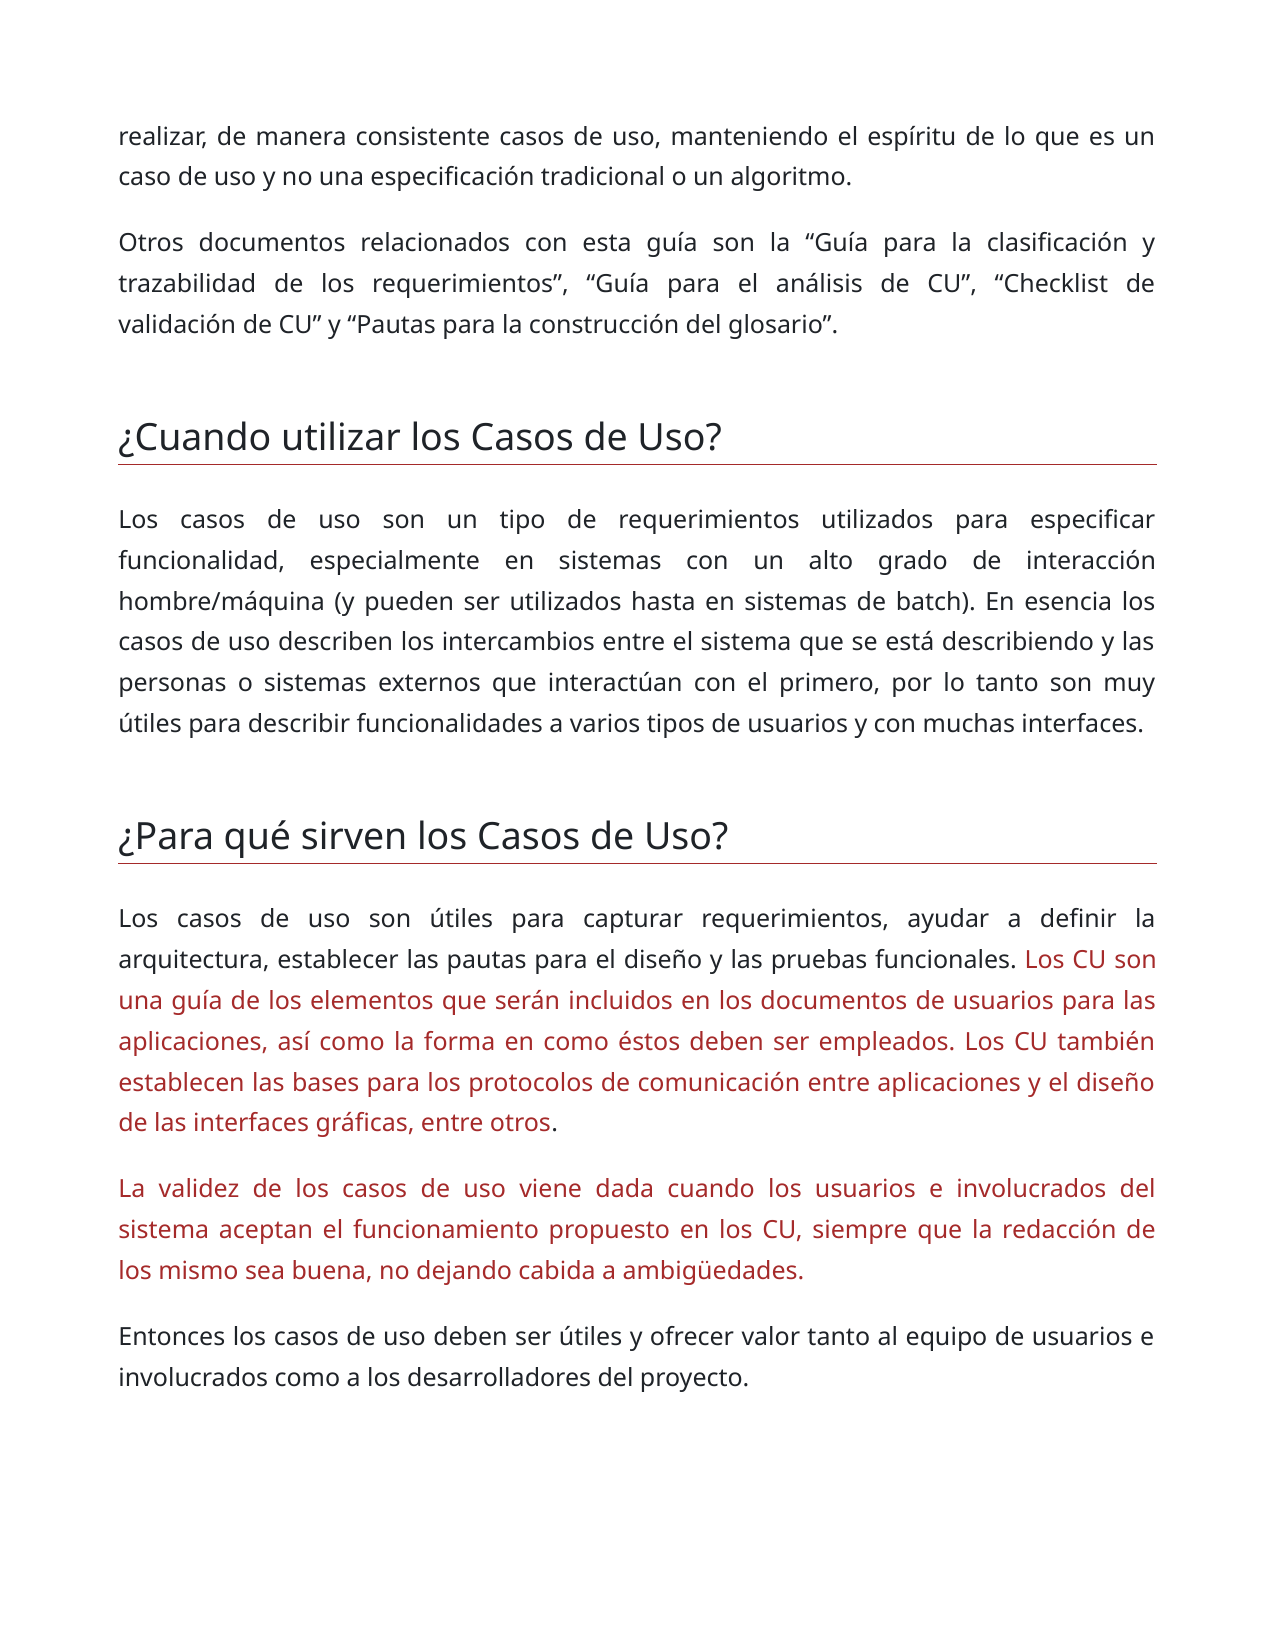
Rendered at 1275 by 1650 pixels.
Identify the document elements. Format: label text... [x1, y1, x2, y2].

text Los casos de uso son útiles para capturar requerimientos, ayudar a definir la arquitectura, establecer las pautas para el diseño y las pruebas funcionales. Los CU son una guía de los elementos que serán incluidos en los documentos de usuarios para las aplicaciones, así como la forma en como éstos deben ser empleados. Los CU también establecen las bases para los protocolos de comunicación entre aplicaciones y el diseño de las interfaces gráficas, entre otros. [118, 901, 1157, 1139]
text La validez de los casos de uso viene dada cuando los usuarios e involucrados del sistema aceptan el funcionamiento propuesto en los CU, siempre que la redacción de los mismo sea buena, no dejando cabida a ambigüedades. [118, 1171, 1157, 1287]
text Los casos de uso son un tipo de requerimientos utilizados para especificar funcionalidad, especialmente en sistemas con un alto grado de interacción hombre/máquina (y pueden ser utilizados hasta en sistemas de batch). En esencia los casos de uso describen los intercambios entre el sistema que se está describiendo y las personas o sistemas externos que interactúan con el primero, por lo tanto son muy útiles para describir funcionalidades a varios tipos de usuarios y con muchas interfaces. [118, 502, 1157, 740]
text Otros documentos relacionados con esta guía son la “Guía para la clasificación y trazabilidad de los requerimientos”, “Guía para el análisis de CU”, “Checklist de validación de CU” y “Pautas para la construcción del glosario”. [118, 225, 1157, 341]
subtitle ¿Para qué sirven los Casos de Uso? [118, 809, 1157, 863]
subtitle ¿Cuando utilizar los Casos de Uso? [118, 410, 1157, 464]
text realizar, de manera consistente casos de uso, manteniendo el espíritu de lo que es un caso de uso y no una especificación tradicional o un algoritmo. [118, 118, 1157, 193]
text Entonces los casos de uso deben ser útiles y ofrecer valor tanto al equipo de usuarios e involucrados como a los desarrolladores del proyecto. [118, 1318, 1157, 1393]
